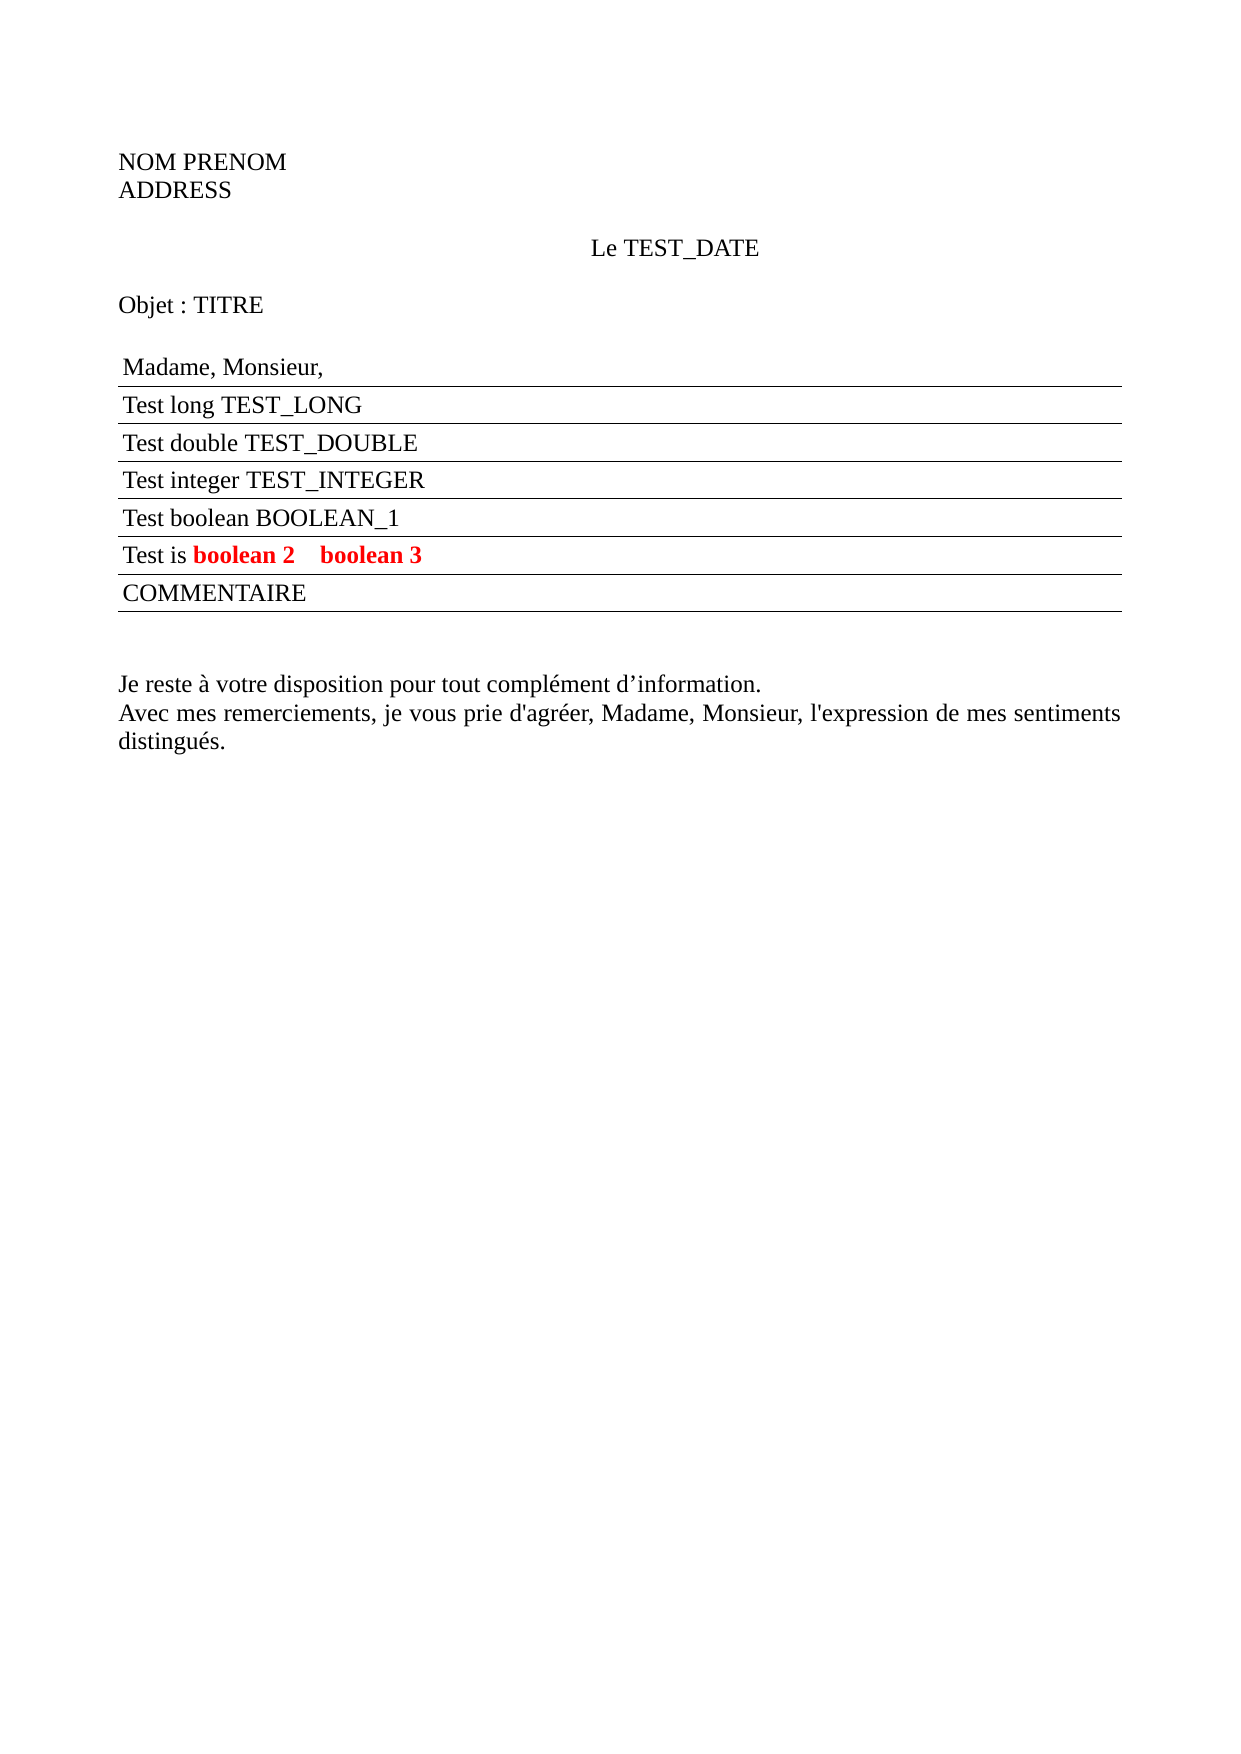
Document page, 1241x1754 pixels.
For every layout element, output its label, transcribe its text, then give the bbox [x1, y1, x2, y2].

text Avec mes remerciements, je vous prie d'agréer, Madame, Monsieur, l'expression de mes sentiments distingués. [118, 698, 1122, 755]
text COMMENTAIRE [118, 575, 1122, 611]
text Test double TEST_DOUBLE [118, 424, 1122, 461]
text ADDRESS [118, 176, 1122, 204]
text Madame, Monsieur, [118, 348, 1122, 386]
text Test long TEST_LONG [118, 387, 1122, 423]
text Je reste à votre disposition pour tout complément d’information. [118, 669, 1122, 698]
text Test is <#if BOOLEAN_2 #>boolean 2<#endif#> <#if BOOLEAN_3 #>boolean 3<#endi#> [118, 537, 1122, 574]
text Test integer TEST_INTEGER [118, 462, 1122, 498]
text NOM PRENOM [118, 147, 1122, 176]
text Objet : TITRE [118, 291, 1122, 319]
text Test boolean BOOLEAN_1 [118, 499, 1122, 536]
text Le TEST_DATE [591, 233, 1122, 262]
